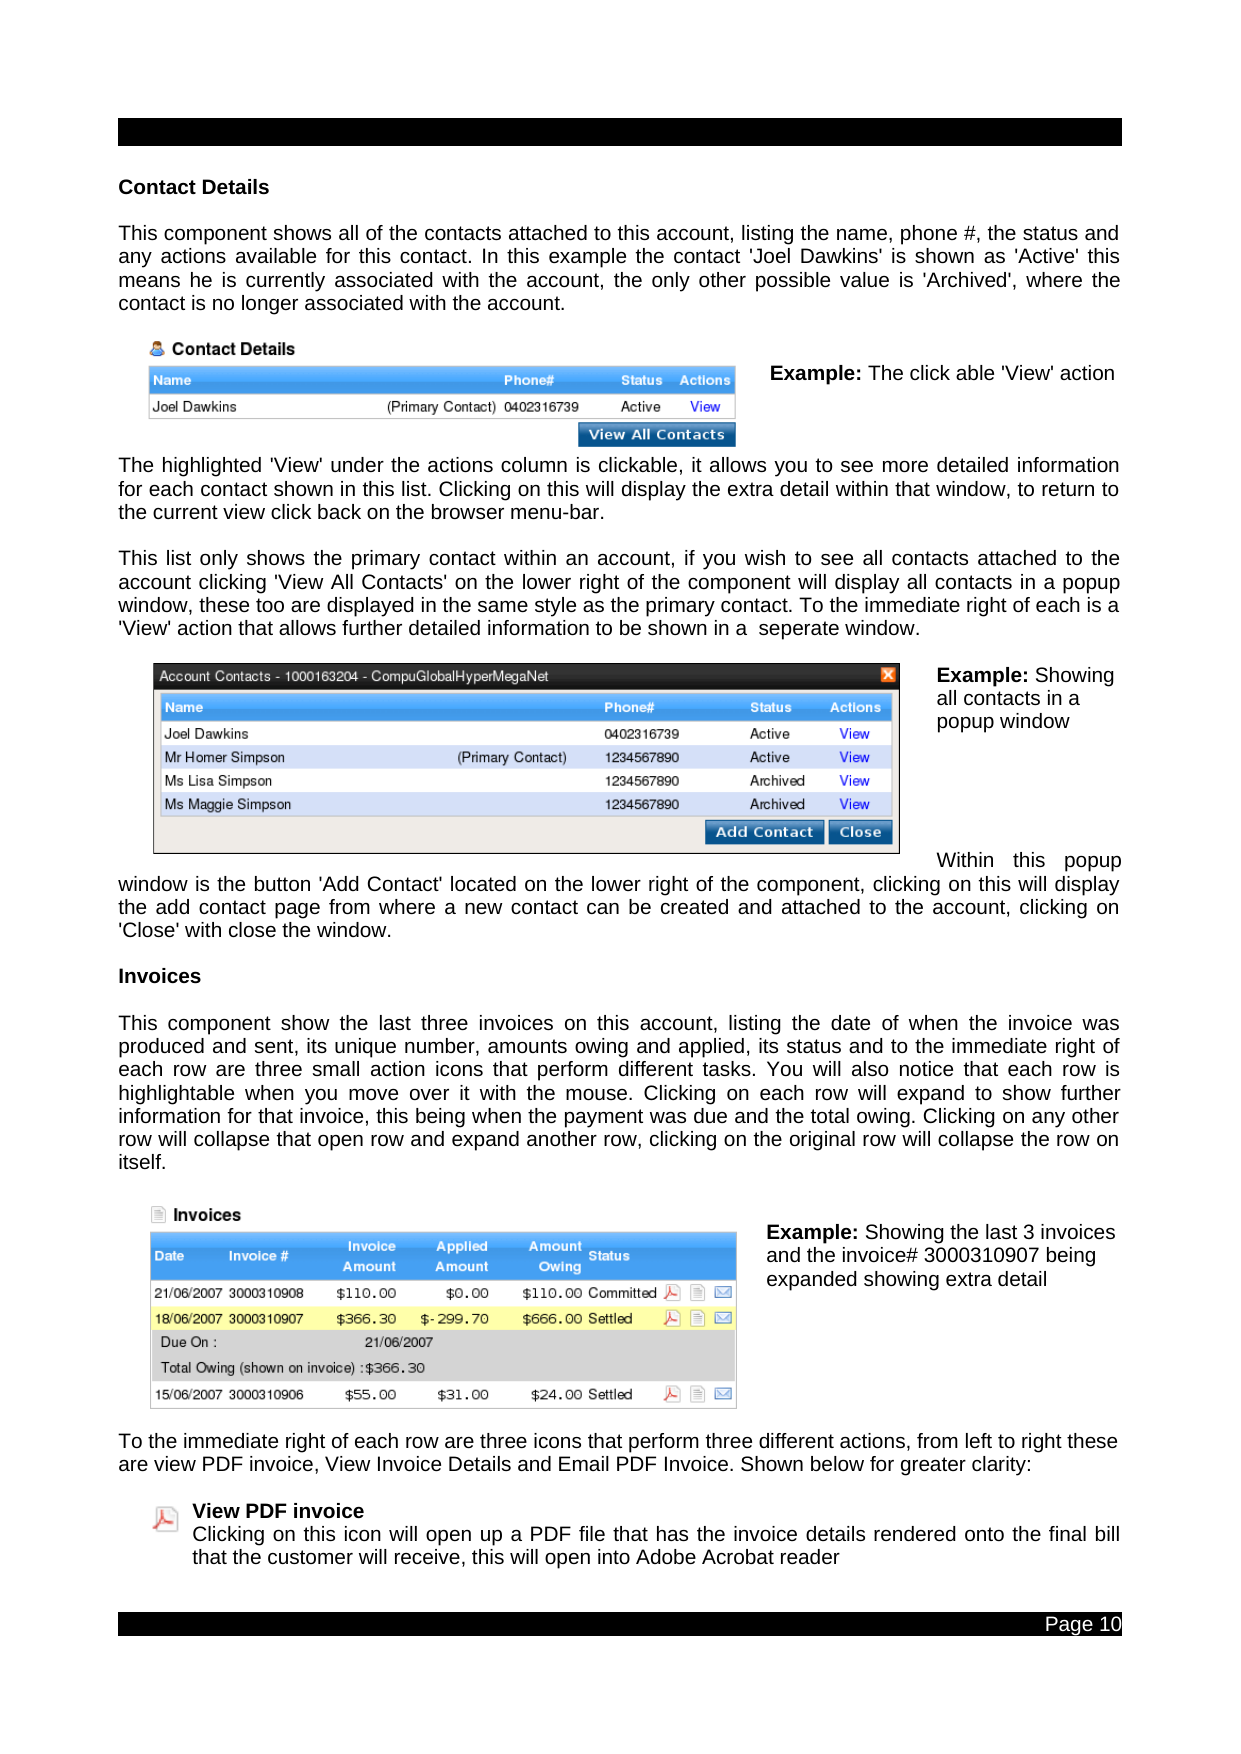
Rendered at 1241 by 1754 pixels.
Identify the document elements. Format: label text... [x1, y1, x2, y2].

text Example: Showing all contacts in a popup window [887, 663, 1122, 733]
text Example: Showing the last 3 invoices and the invoice# 3000310907 being expanded showing extra detail [764, 1221, 1122, 1290]
picture [145, 1502, 185, 1537]
picture [138, 338, 737, 449]
text Contact Details [118, 175, 1122, 198]
text [118, 1221, 150, 1290]
text View PDF invoice [118, 1499, 1122, 1523]
text Within this popup window is the button 'Add Contact' located on the lower right of the component, clicking on this will display the add contact page from where a new contact can be created and attached to the account, clicking on 'Close' with close the window. [118, 849, 1122, 942]
picture [150, 1205, 735, 1409]
text Invoices [118, 965, 1122, 988]
text This component show the last three invoices on this account, listing the date of when the invoice was produced and sent, its unique number, amounts owing and applied, its status and to the immediate right of each row are three small action icons that perform different tasks. You will also notice that each row is highlightable when you move over it with the mouse. Clicking on each row will expand to show further information for that invoice, this being when the payment was due and the total owing. Clicking on any other row will collapse that open row and expand another row, clicking on the original row will collapse the row on itself. [118, 1012, 1122, 1174]
picture [153, 663, 887, 854]
text Example: The click able 'View' action [767, 361, 1122, 384]
text To the immediate right of each row are three icons that perform three different actions, from left to right these are view PDF invoice, View Invoice Details and Email PDF Invoice. Shown below for greater clarity: [118, 1430, 1122, 1476]
text This component shows all of the contacts attached to this account, listing the name, phone #, the status and any actions available for this contact. In this example the contact 'Joel Dawkins' is shown as 'Active' this means he is currently associated with the account, the only other possible value is 'Archived', where the contact is no longer associated with the account. [118, 222, 1122, 315]
text Clicking on this icon will open up a PDF file that has the invoice details rendered onto the final bill that the customer will receive, this will open into Adobe Acrobat reader [192, 1523, 1122, 1569]
text The highlighted 'View' under the actions column is clickable, it allows you to see more detailed information for each contact shown in this list. Clicking on this will display the extra detail within that window, to return to the current view click back on the browser menu-bar. [118, 454, 1122, 524]
text [118, 663, 153, 733]
text This list only shows the primary contact within an account, if you wish to see all contacts attached to the account clicking 'View All Contacts' on the lower right of the component will display all contacts in a popup window, these too are displayed in the same style as the primary contact. To the immediate right of each is a 'View' action that allows further detailed information to be shown in a seperate window. [118, 547, 1122, 640]
